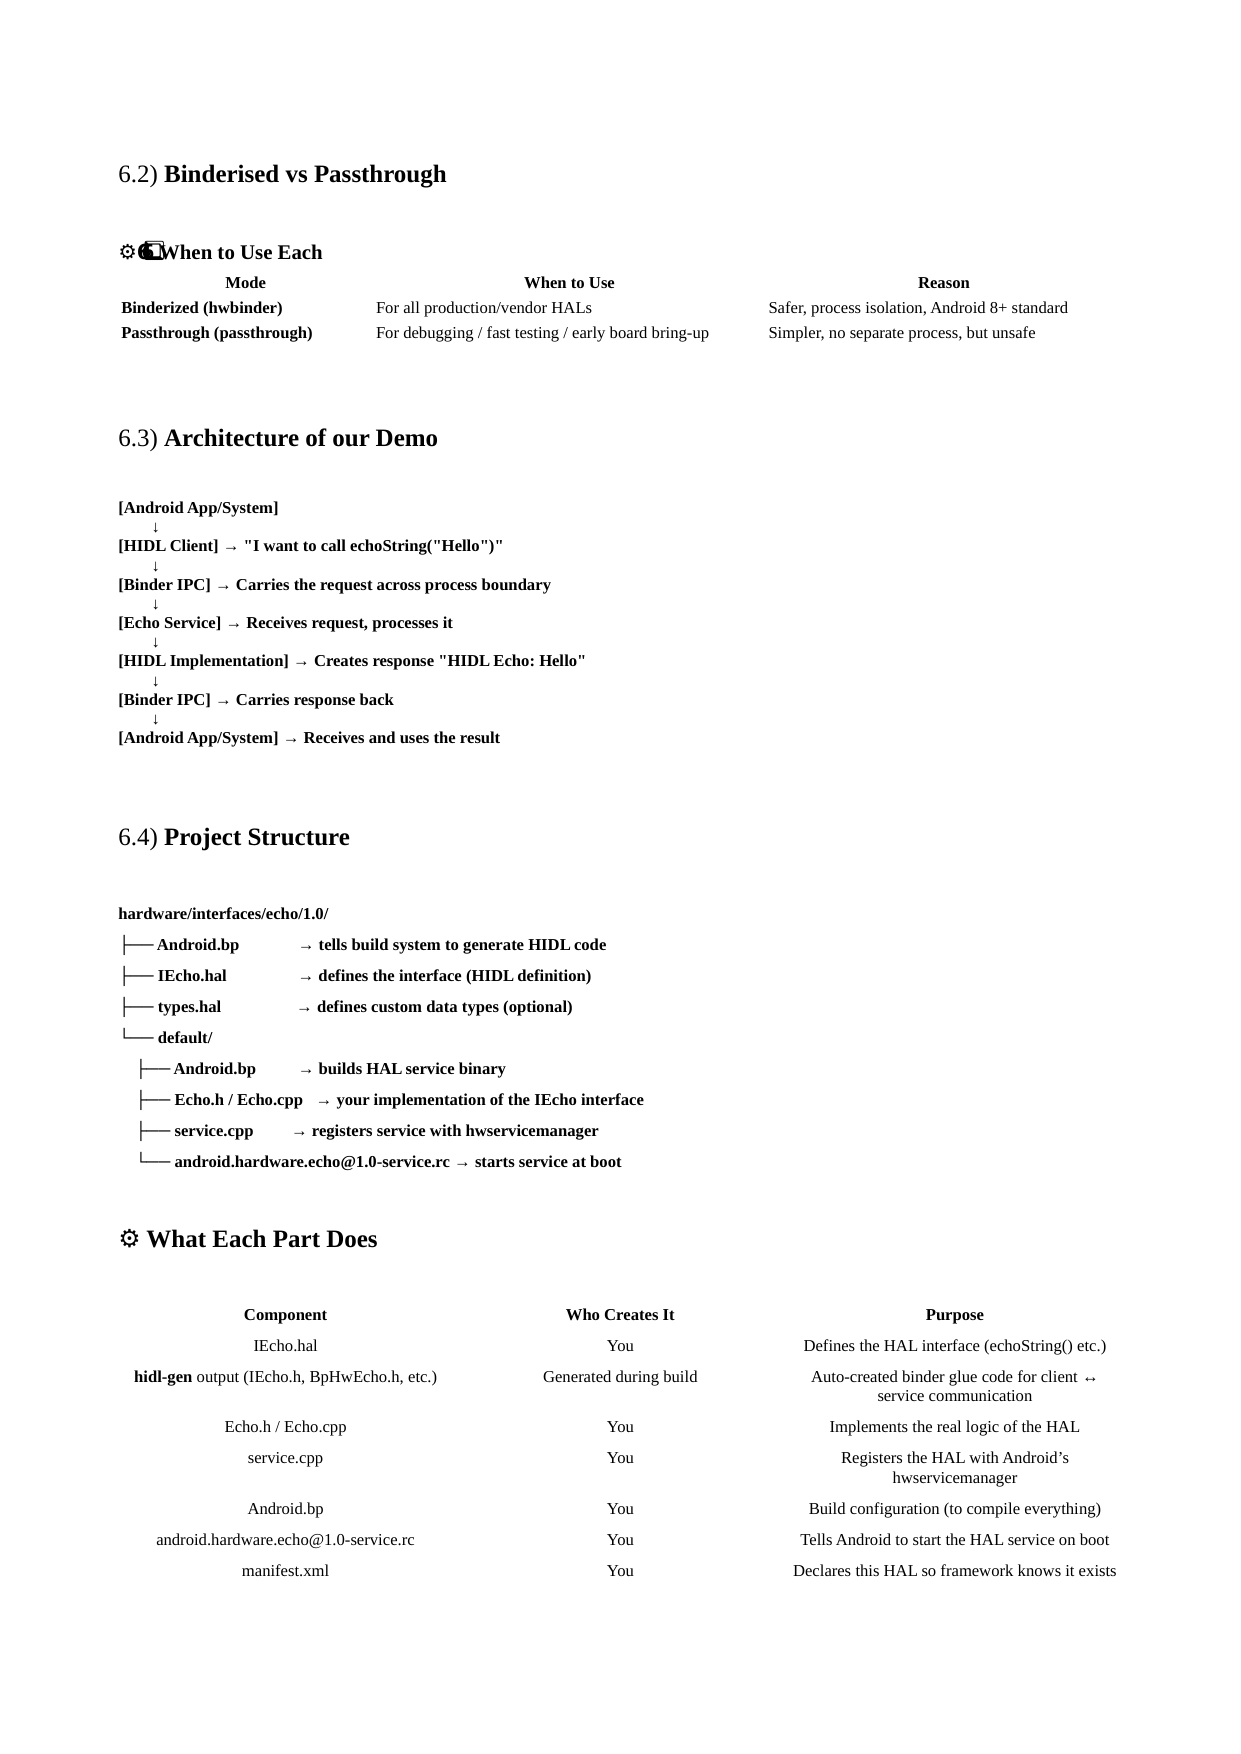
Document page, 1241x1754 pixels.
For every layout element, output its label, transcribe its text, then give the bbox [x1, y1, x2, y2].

text └── default/ [118, 1028, 1122, 1047]
table_cell Android.bp [118, 1493, 453, 1523]
text ├── IEcho.hal → defines the interface (HIDL definition) [125, 966, 1122, 985]
text [Android App/System] [118, 498, 1122, 517]
table_header Who Creates It [453, 1299, 787, 1330]
table_cell Generated during build [453, 1361, 787, 1411]
text ↓ [118, 517, 1122, 536]
table_cell You [453, 1524, 787, 1554]
text ├── Android.bp → tells build system to generate HIDL code [125, 935, 1122, 954]
text ├── types.hal → defines custom data types (optional) [125, 997, 1122, 1016]
table_cell android.hardware.echo@1.0-service.rc [118, 1524, 453, 1554]
text [Echo Service] → Receives request, processes it [118, 613, 1122, 632]
table_cell You [453, 1330, 787, 1361]
table_cell manifest.xml [118, 1555, 453, 1586]
text ├── service.cpp → registers service with hwservicemanager [142, 1121, 1122, 1140]
table_cell You [453, 1555, 787, 1586]
table_cell IEcho.hal [118, 1330, 453, 1361]
text ↓ [118, 632, 1122, 651]
text ↓ [118, 594, 1122, 613]
table_header Mode [118, 270, 373, 295]
text ↓ [118, 709, 1122, 728]
table_cell Binderized (hwbinder) [118, 295, 373, 320]
text ↓ [118, 555, 1122, 574]
table_cell Registers the HAL with Android’s hwservicemanager [788, 1442, 1122, 1492]
text 6.2) Binderised vs Passthrough [118, 159, 1122, 187]
table_cell Implements the real logic of the HAL [788, 1411, 1122, 1442]
table_cell For debugging / fast testing / early board bring-up [373, 320, 765, 345]
table_cell You [453, 1493, 787, 1523]
table_cell Build configuration (to compile everything) [788, 1493, 1122, 1523]
table_cell Auto-created binder glue code for client ↔ service communication [788, 1361, 1122, 1411]
text ├── Echo.h / Echo.cpp → your implementation of the IEcho interface [142, 1090, 1122, 1109]
text ├── Android.bp → builds HAL service binary [142, 1059, 1122, 1078]
table_header Component [118, 1299, 453, 1330]
text ⚙️ What Each Part Does [118, 1224, 1122, 1252]
text 6.3) Architecture of our Demo [118, 423, 1122, 451]
text [Binder IPC] → Carries the request across process boundary [118, 574, 1122, 594]
table_cell Passthrough (passthrough) [118, 320, 373, 345]
table_cell Tells Android to start the HAL service on boot [788, 1524, 1122, 1554]
text [HIDL Client] → "I want to call echoString("Hello")" [118, 536, 1122, 555]
table_cell Simpler, no separate process, but unsafe [765, 320, 1122, 345]
text [Android App/System] → Receives and uses the result [118, 728, 1122, 747]
table_cell service.cpp [118, 1442, 453, 1492]
text ↓ [118, 670, 1122, 689]
text [Binder IPC] → Carries response back [118, 689, 1122, 709]
table_cell Safer, process isolation, Android 8+ standard [765, 295, 1122, 320]
table_cell Defines the HAL interface (echoString() etc.) [788, 1330, 1122, 1361]
table_header Reason [765, 270, 1122, 295]
table_header When to Use [373, 270, 765, 295]
table_cell You [453, 1442, 787, 1492]
text hardware/interfaces/echo/1.0/ [118, 904, 1122, 923]
table_cell For all production/vendor HALs [373, 295, 765, 320]
text └── android.hardware.echo@1.0-service.rc → starts service at boot [118, 1152, 1122, 1171]
table_header Purpose [788, 1299, 1122, 1330]
text 6.4) Project Structure [118, 822, 1122, 851]
table_cell You [453, 1411, 787, 1442]
table_cell Echo.h / Echo.cpp [118, 1411, 453, 1442]
subtitle ⚙️ 6️⃣ When to Use Each [118, 240, 1122, 264]
table_cell hidl-gen output (IEcho.h, BpHwEcho.h, etc.) [118, 1361, 453, 1411]
text [HIDL Implementation] → Creates response "HIDL Echo: Hello" [118, 651, 1122, 670]
table_cell Declares this HAL so framework knows it exists [788, 1555, 1122, 1586]
